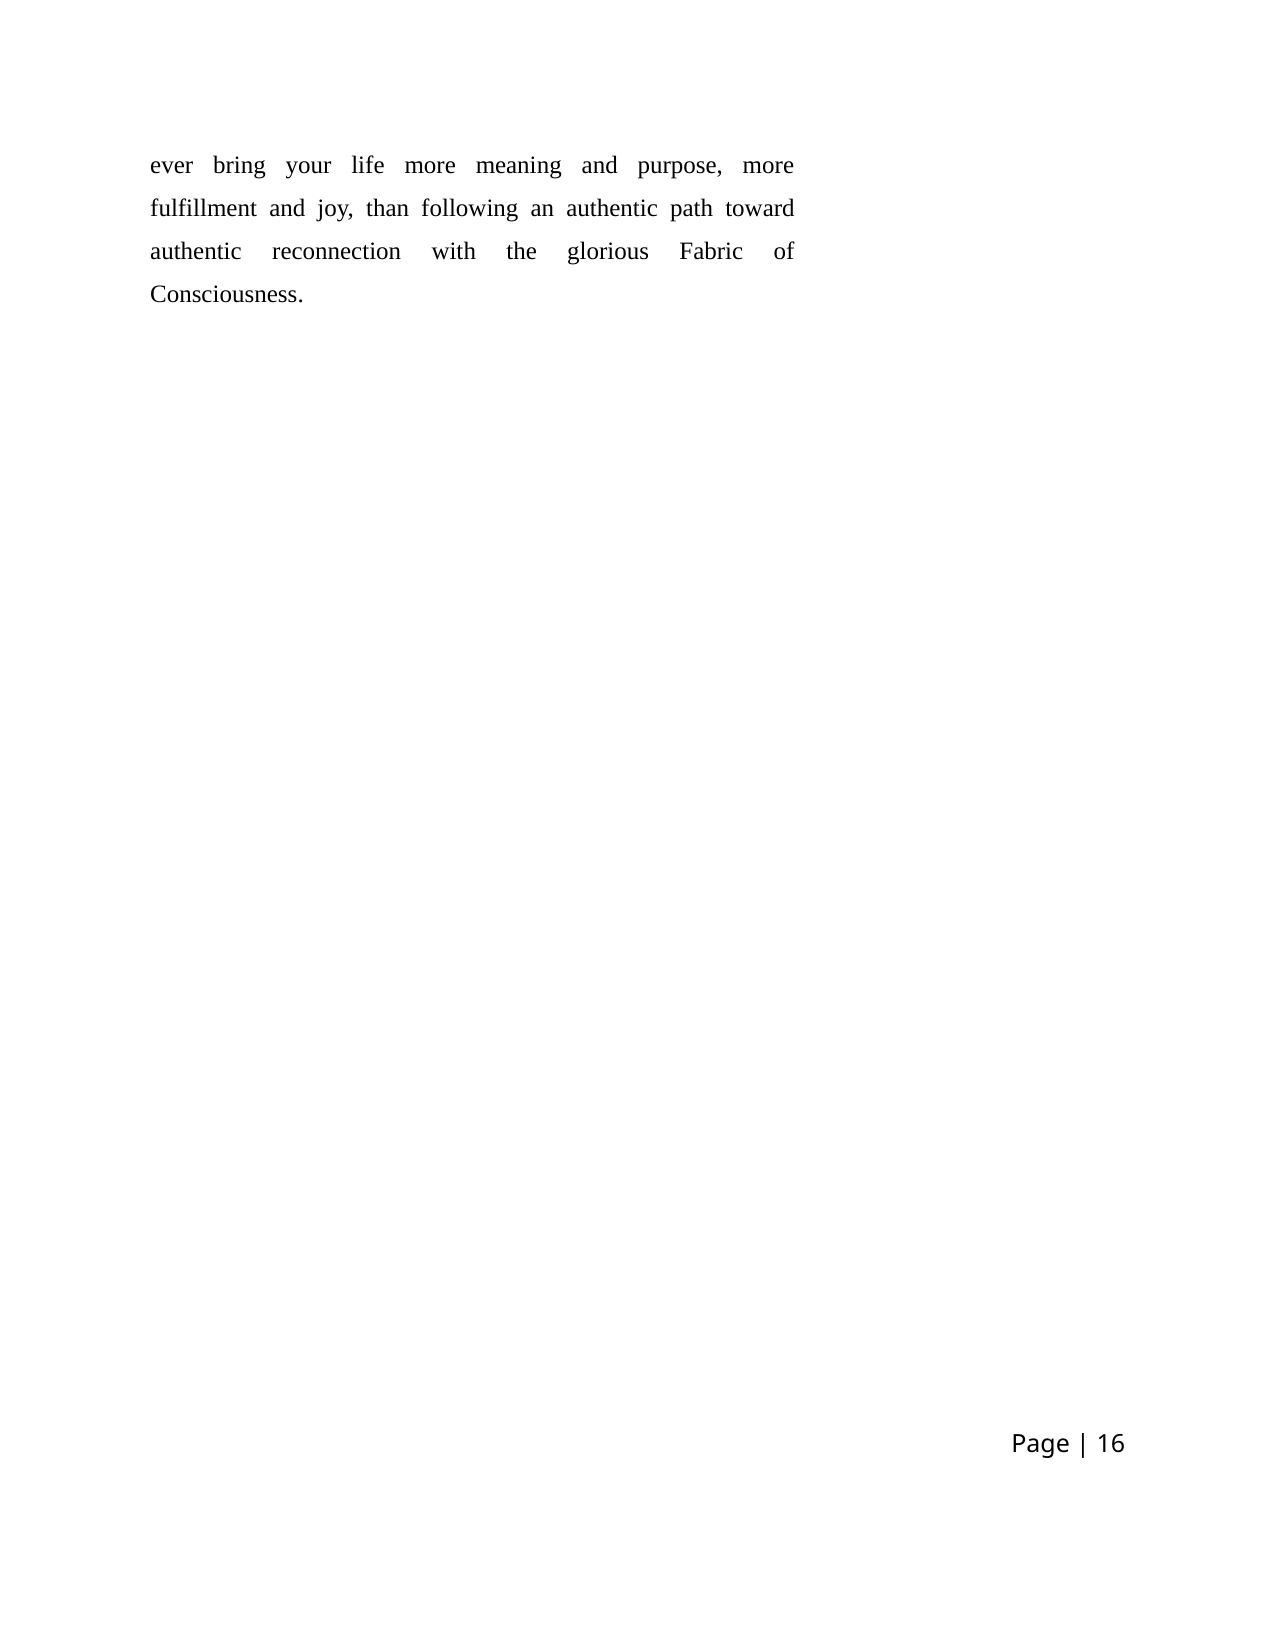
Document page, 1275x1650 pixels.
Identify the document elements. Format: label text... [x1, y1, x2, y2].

text ever bring your life more meaning and purpose, more fulfillment and joy, than following an authentic path toward authentic reconnection with the glorious Fabric of Consciousness. [150, 150, 795, 308]
